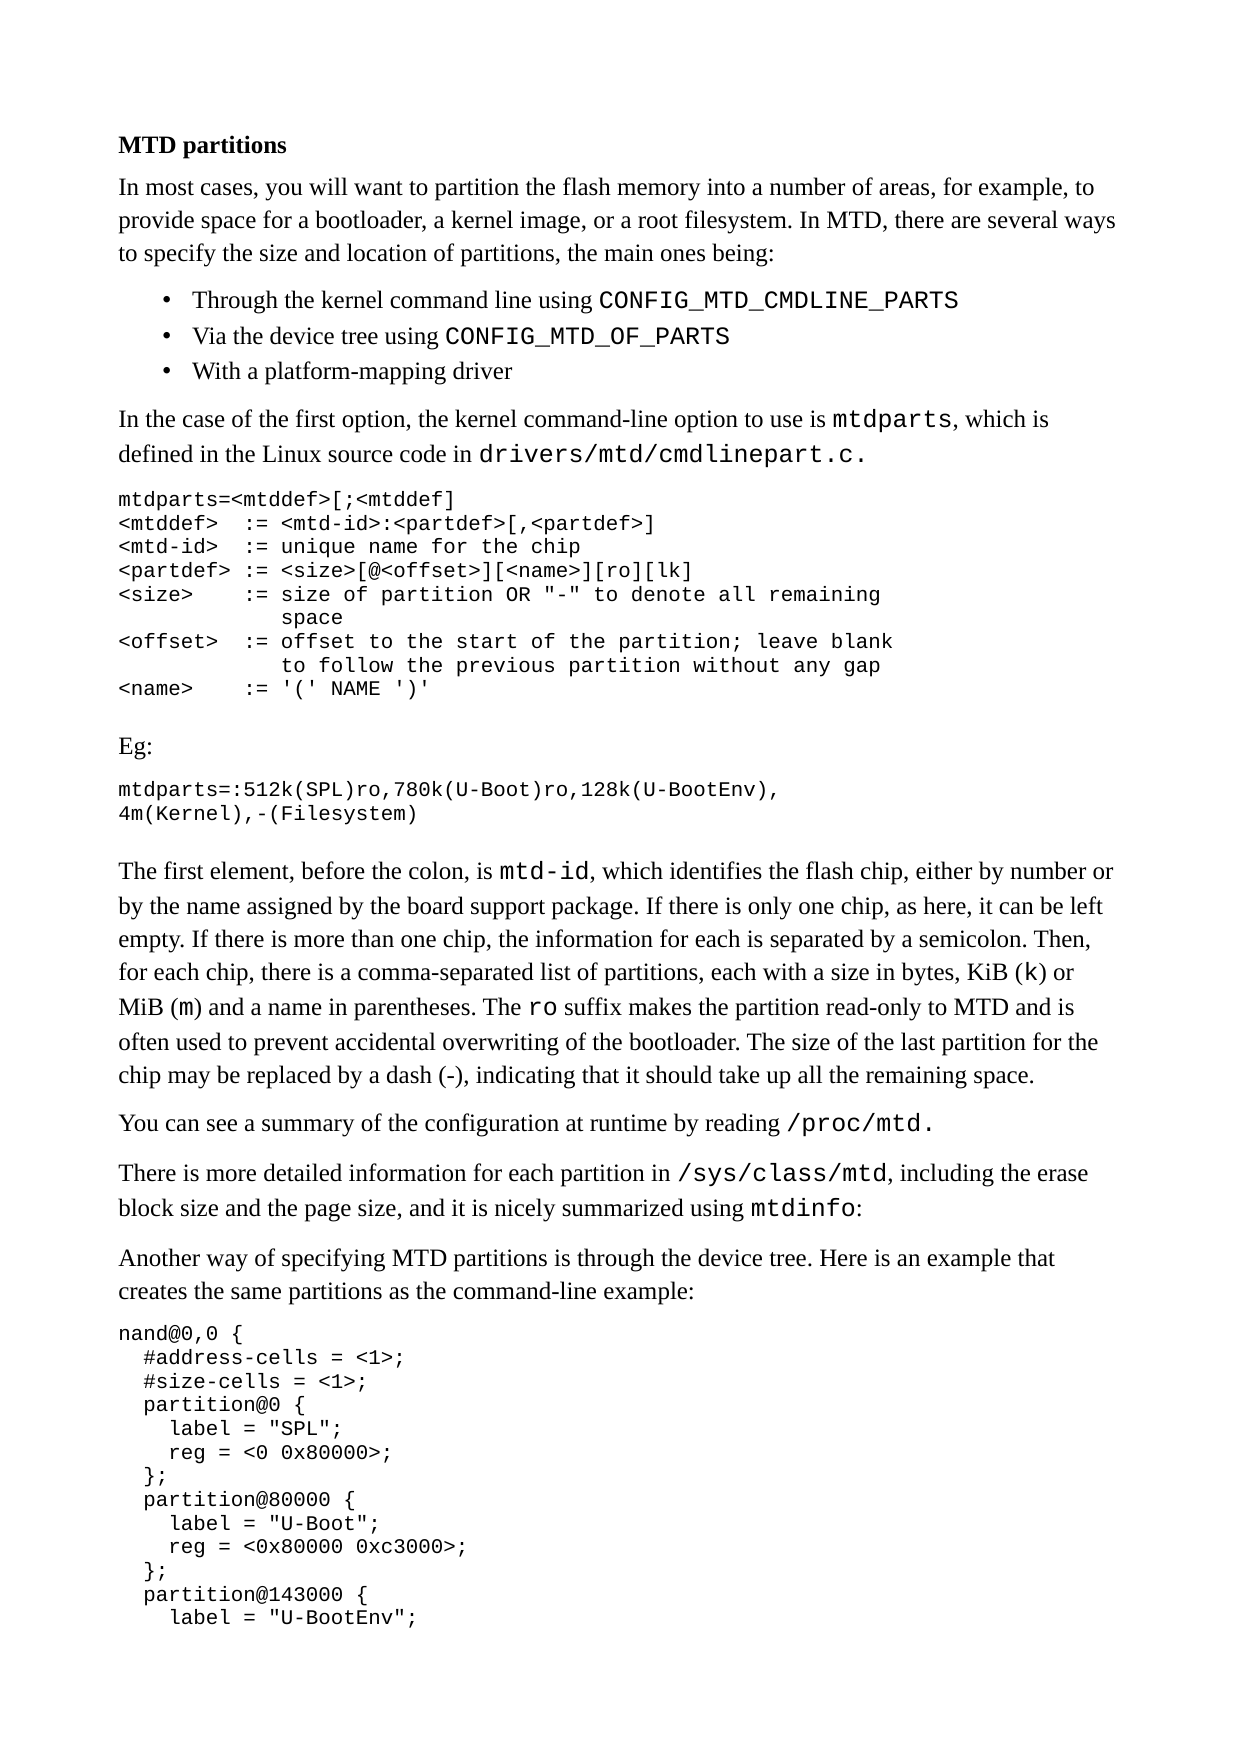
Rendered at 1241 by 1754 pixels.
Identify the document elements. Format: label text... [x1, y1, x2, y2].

text space [118, 607, 1122, 631]
text partition@143000 { [118, 1583, 1122, 1607]
text to follow the previous partition without any gap [118, 654, 1122, 678]
text reg = <0x80000 0xc3000>; [118, 1536, 1122, 1560]
text reg = <0 0x80000>; [118, 1442, 1122, 1465]
text <mtddef> := <mtd-id>:<partdef>[,<partdef>] [118, 513, 1122, 536]
text label = "U-BootEnv"; [118, 1607, 1122, 1631]
text There is more detailed information for each partition in /sys/class/mtd, including the erase block size and the page size, and it is nicely summarized using mtdinfo: [118, 1158, 1122, 1224]
text In most cases, you will want to partition the flash memory into a number of areas, for example, to provide space for a bootloader, a kernel image, or a root filesystem. In MTD, there are several ways to specify the size and location of partitions, the main ones being: [118, 172, 1122, 267]
text mtdparts=:512k(SPL)ro,780k(U-Boot)ro,128k(U-BootEnv), [118, 779, 1122, 803]
text partition@0 { [118, 1394, 1122, 1418]
text #address-cells = <1>; [118, 1347, 1122, 1371]
text <name> := '(' NAME ')' [118, 678, 1122, 702]
text <size> := size of partition OR "-" to denote all remaining [118, 584, 1122, 607]
text The first element, before the colon, is mtd-id, which identifies the flash chip, either by number or by the name assigned by the board support package. If there is only one chip, as here, it can be left empty. If there is more than one chip, the information for each is separated by a semicolon. Then, for each chip, there is a comma-separated list of partitions, each with a size in bytes, KiB (k) or MiB (m) and a name in parentheses. The ro suffix makes the partition read-only to MTD and is often used to prevent accidental overwriting of the bootloader. The size of the last partition for the chip may be replaced by a dash (-), indicating that it should take up all the remaining space. [118, 856, 1122, 1089]
subtitle MTD partitions [118, 131, 1122, 159]
text Eg: [118, 731, 1122, 760]
text 4m(Kernel),-(Filesystem) [118, 803, 1122, 826]
list With a platform-mapping driver [162, 356, 1122, 385]
text Another way of specifying MTD partitions is through the device tree. Here is an example that creates the same partitions as the command-line example: [118, 1243, 1122, 1304]
list Through the kernel command line using CONFIG_MTD_CMDLINE_PARTS [162, 286, 1122, 316]
list Via the device tree using CONFIG_MTD_OF_PARTS [162, 321, 1122, 352]
text In the case of the first option, the kernel command-line option to use is mtdparts, which is defined in the Linux source code in drivers/mtd/cmdlinepart.c. [118, 404, 1122, 470]
text mtdparts=<mtddef>[;<mtddef] [118, 489, 1122, 513]
text nand@0,0 { [118, 1323, 1122, 1347]
text partition@80000 { [118, 1489, 1122, 1513]
text }; [118, 1465, 1122, 1489]
text <mtd-id> := unique name for the chip [118, 536, 1122, 560]
text label = "U-Boot"; [118, 1513, 1122, 1536]
text You can see a summary of the configuration at runtime by reading /proc/mtd. [118, 1108, 1122, 1138]
text }; [118, 1560, 1122, 1583]
text label = "SPL"; [118, 1418, 1122, 1442]
text #size-cells = <1>; [118, 1371, 1122, 1394]
text <partdef> := <size>[@<offset>][<name>][ro][lk] [118, 560, 1122, 584]
text <offset> := offset to the start of the partition; leave blank [118, 631, 1122, 654]
